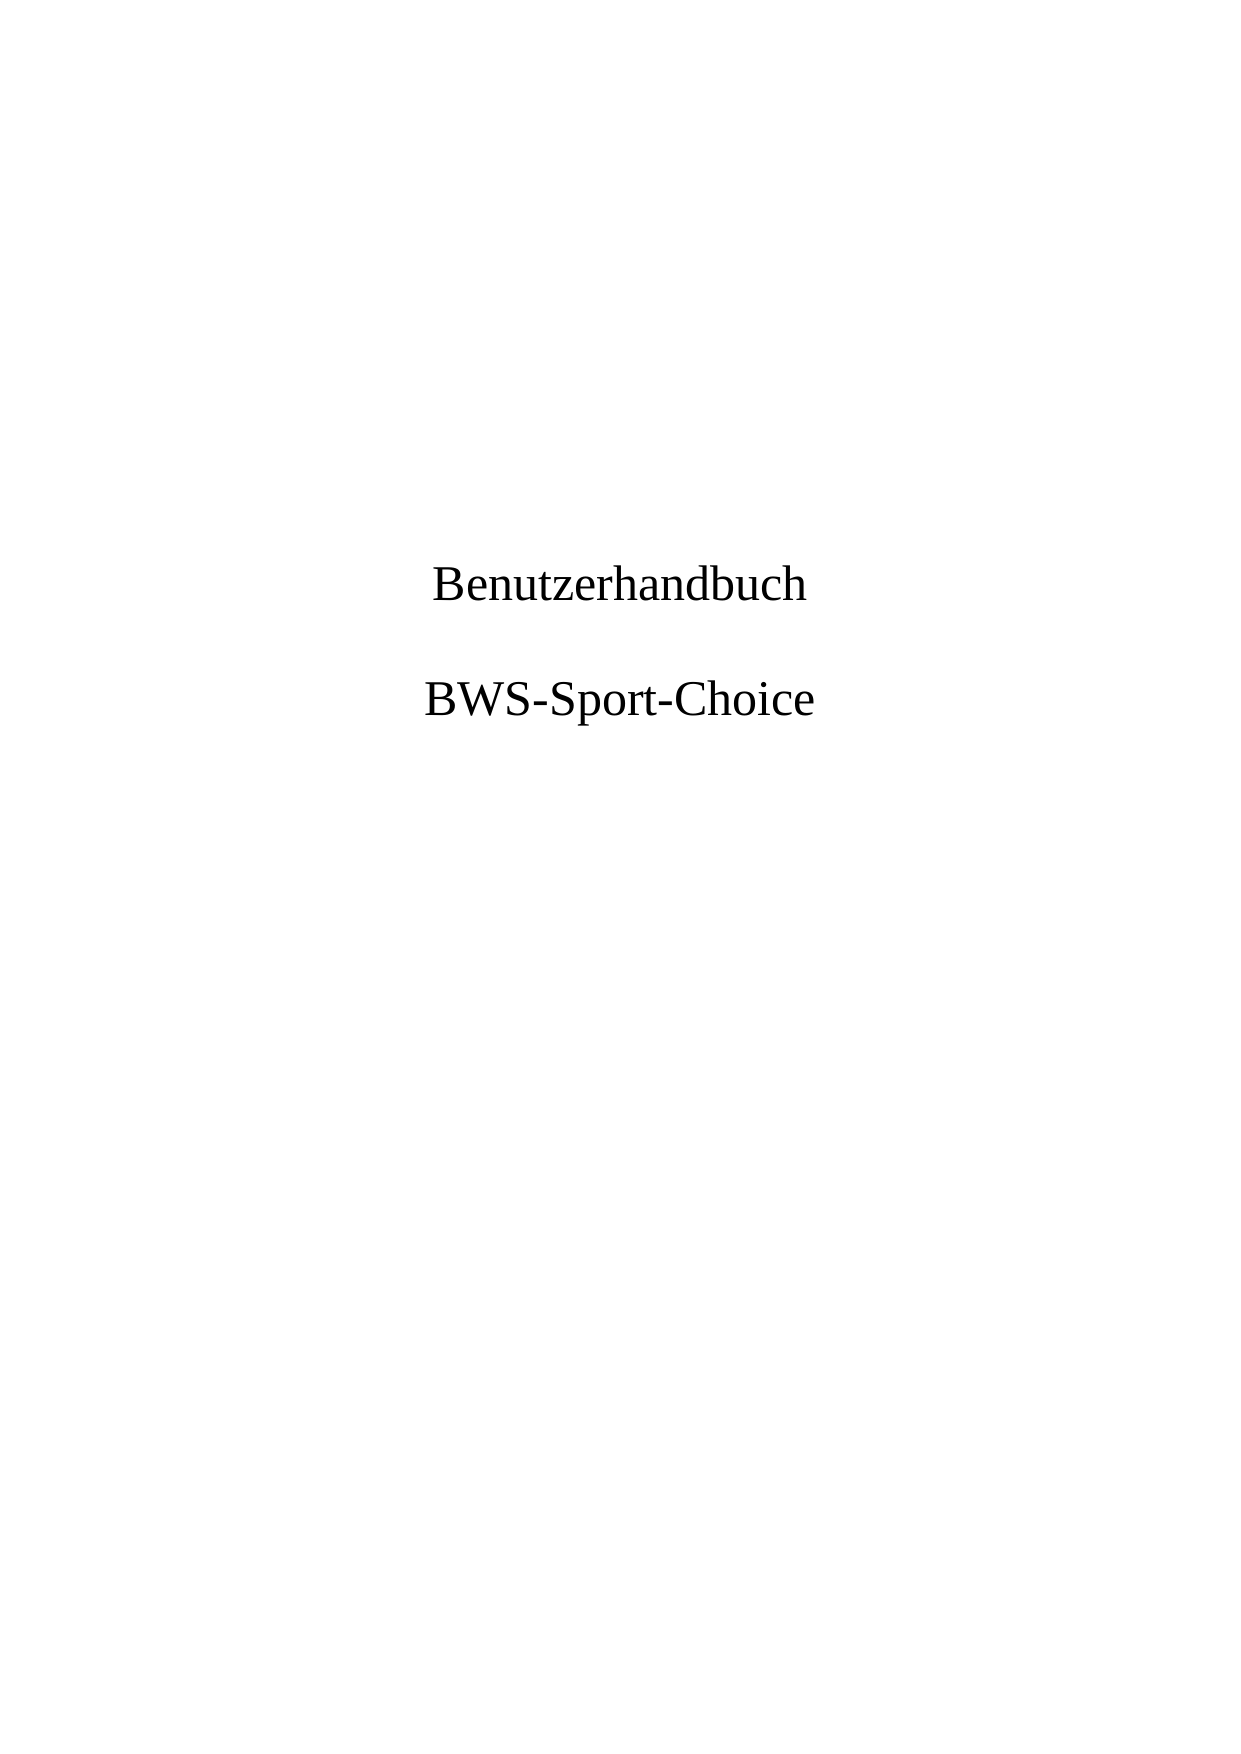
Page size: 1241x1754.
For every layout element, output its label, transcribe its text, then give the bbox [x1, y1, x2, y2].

text BWS-Sport-Choice [118, 669, 1122, 784]
text Benutzerhandbuch [118, 554, 1122, 612]
